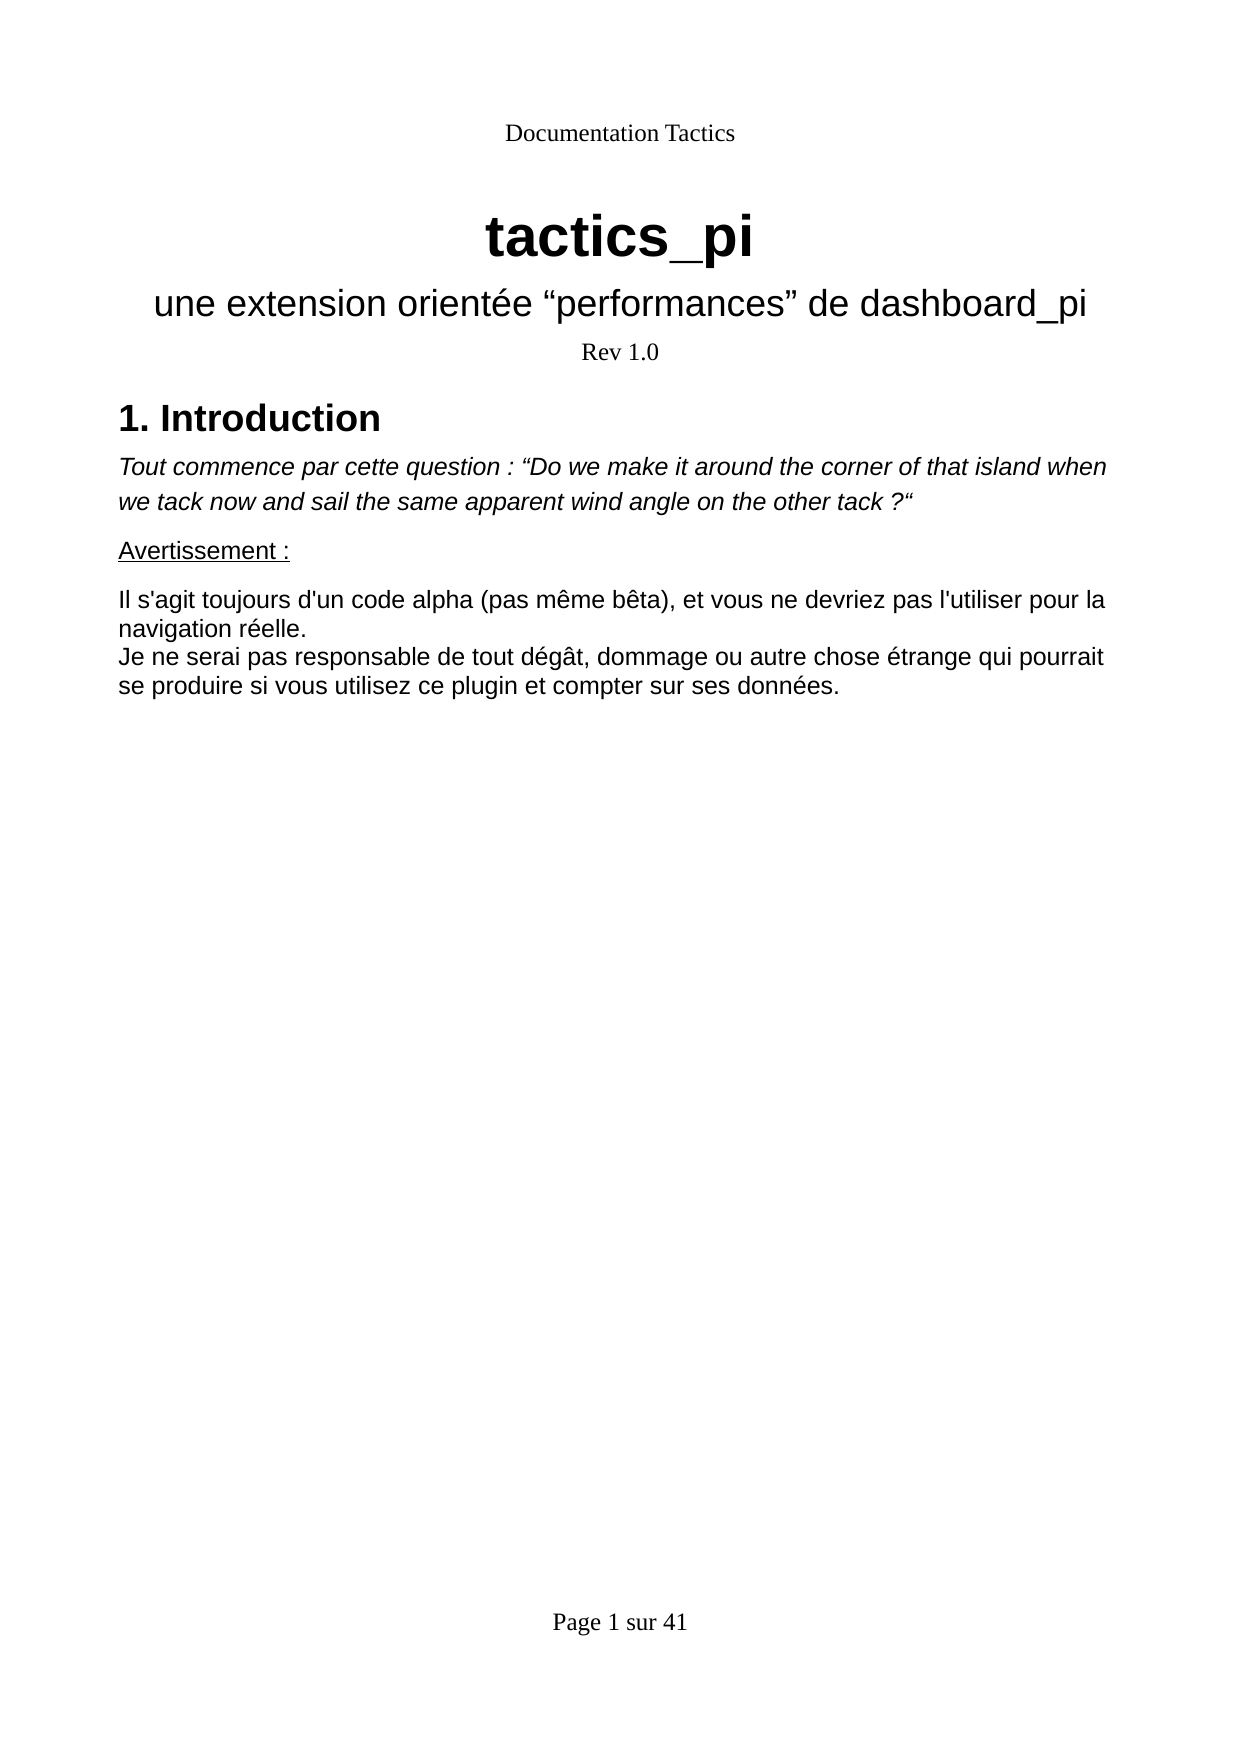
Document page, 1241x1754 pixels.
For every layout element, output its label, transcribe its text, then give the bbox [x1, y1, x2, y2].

text Avertissement : [118, 536, 1122, 564]
subtitle 1. Introduction [118, 396, 1122, 440]
subtitle une extension orientée “performances” de dashboard_pi [118, 281, 1122, 324]
title tactics_pi [118, 201, 1122, 268]
text Rev 1.0 [118, 337, 1122, 365]
text Il s'agit toujours d'un code alpha (pas même bêta), et vous ne devriez pas l'utiliser pour la navigation réelle. Je ne serai pas responsable de tout dégât, dommage ou autre chose étrange qui pourrait se produire si vous utilisez ce plugin et compter sur ses données. [118, 585, 1122, 700]
text Tout commence par cette question : “Do we make it around the corner of that island when we tack now and sail the same apparent wind angle on the other tack ?“ [118, 452, 1122, 515]
